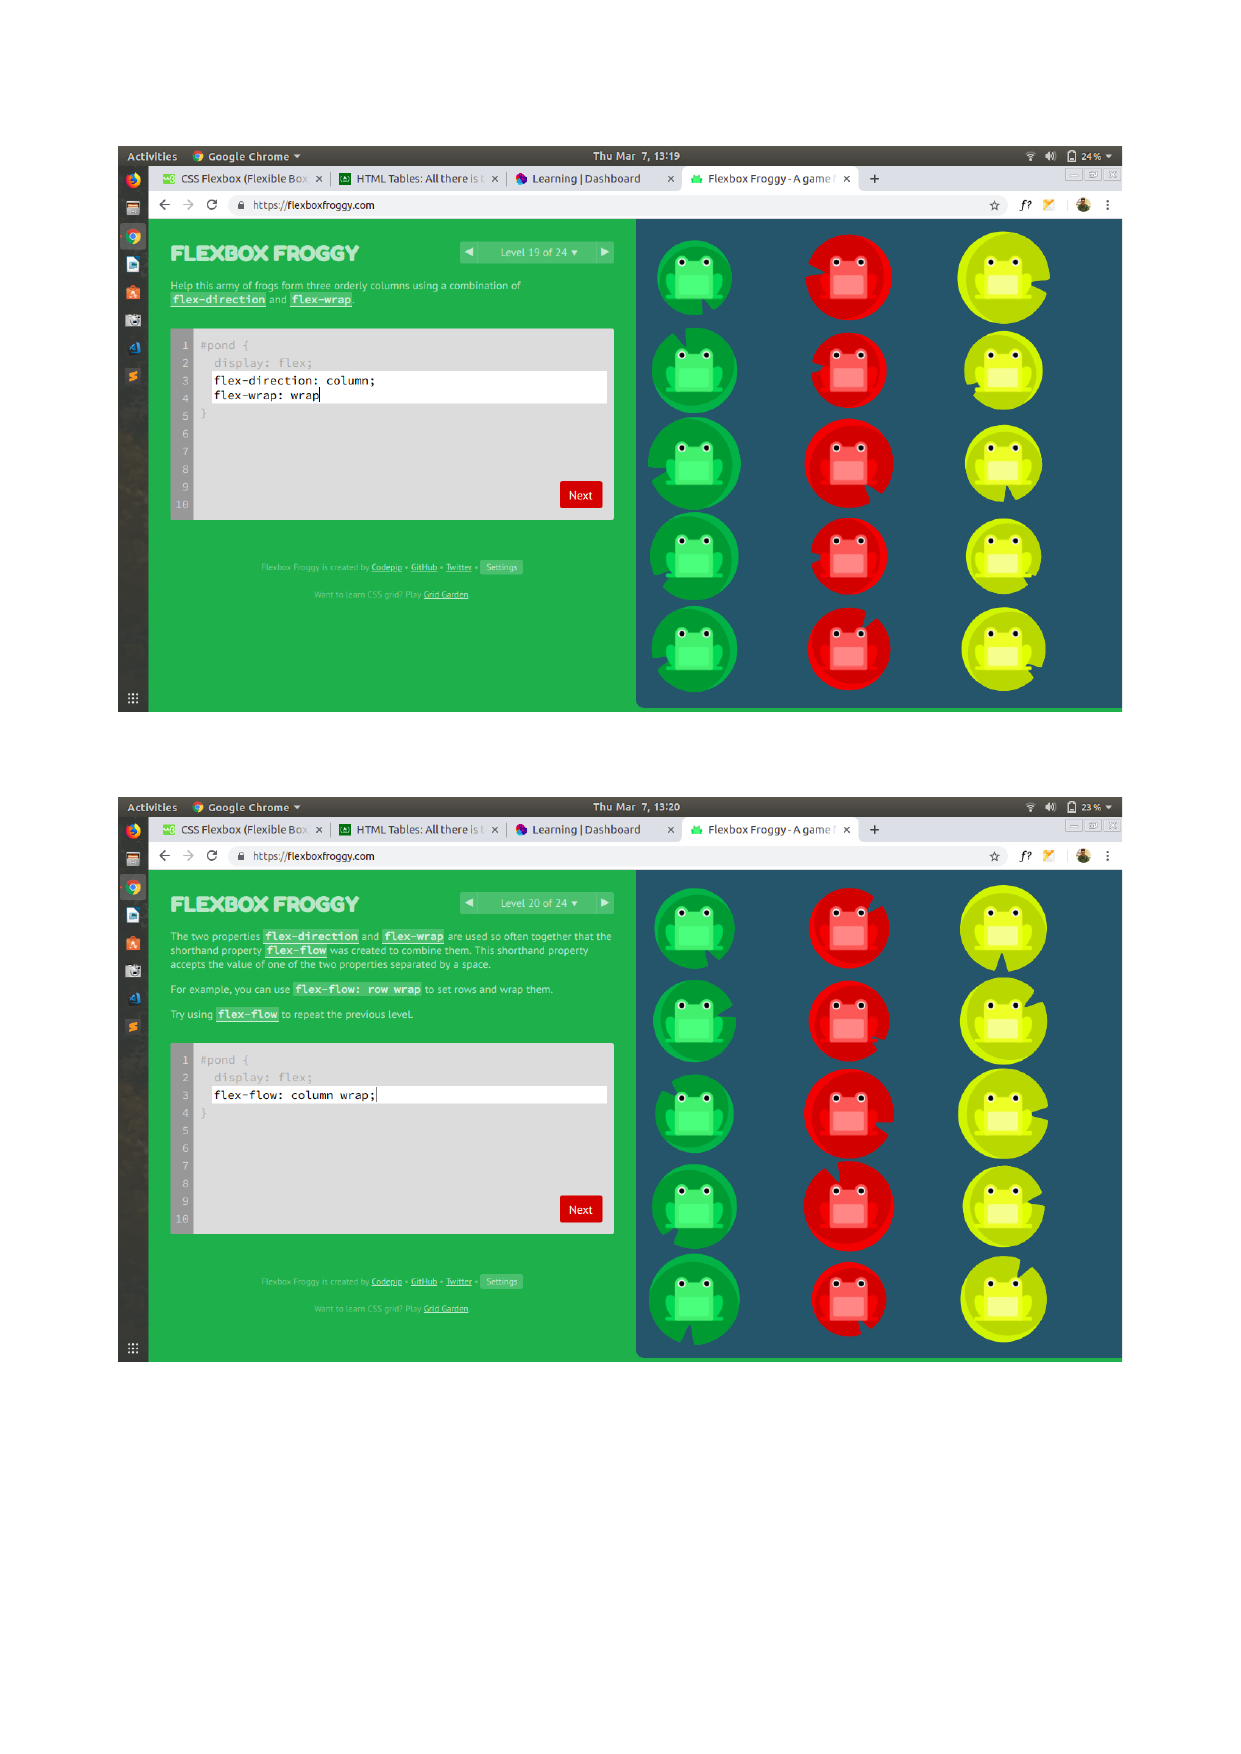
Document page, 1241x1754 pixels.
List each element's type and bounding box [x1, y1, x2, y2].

picture [118, 797, 1123, 1362]
picture [118, 146, 1123, 712]
